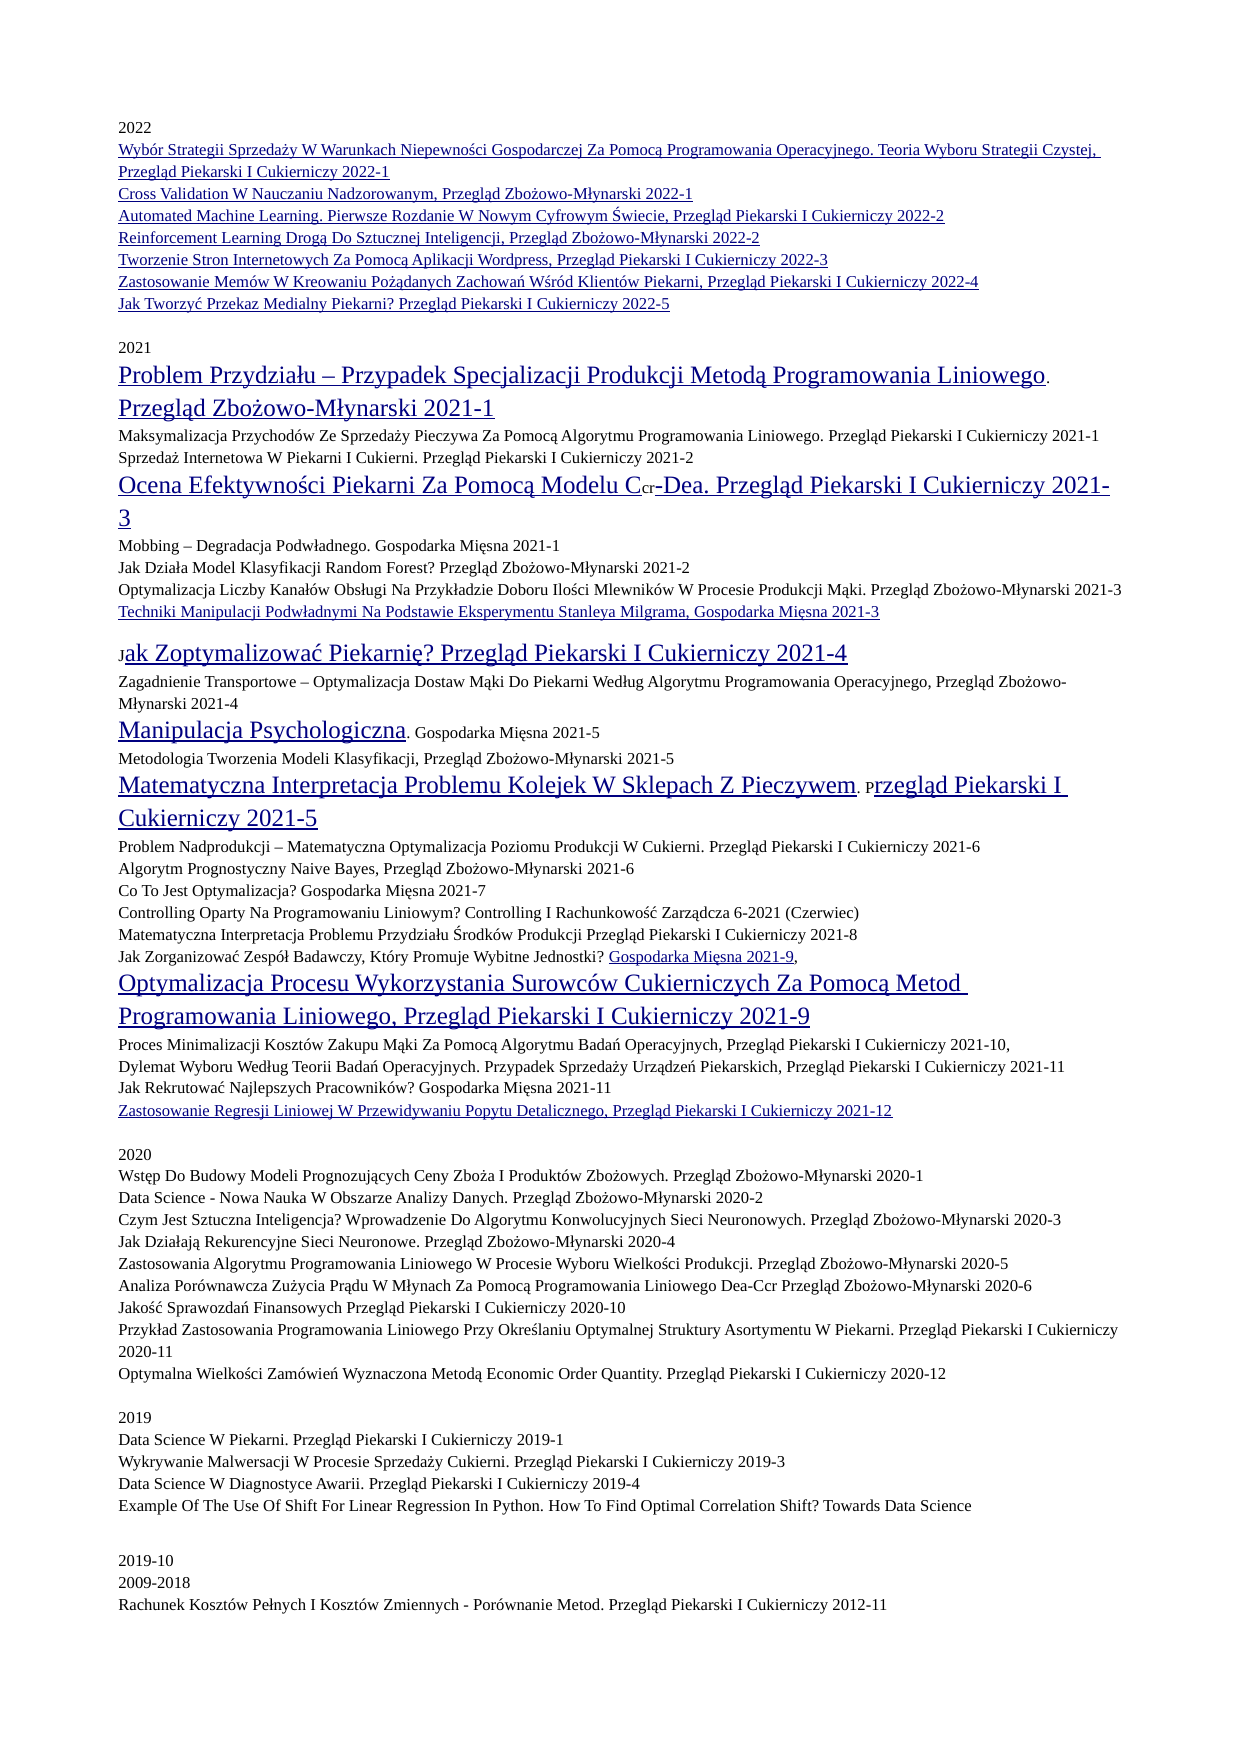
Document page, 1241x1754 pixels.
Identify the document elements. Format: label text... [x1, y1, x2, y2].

text Optymalna Wielkości Zamówień Wyznaczona Metodą Economic Order Quantity. Przegląd Piekarski I Cukierniczy 2020-12 [118, 1364, 1122, 1383]
text Zastosowanie Regresji Liniowej W Przewidywaniu Popytu Detalicznego, Przegląd Piekarski I Cukierniczy 2021-12 [118, 1100, 1122, 1119]
text Jak Działa Model Klasyfikacji Random Forest? Przegląd Zbożowo-Młynarski 2021-2 [118, 558, 1122, 577]
text Tworzenie Stron Internetowych Za Pomocą Aplikacji Wordpress, Przegląd Piekarski I Cukierniczy 2022-3 [118, 250, 1122, 269]
text Wykrywanie Malwersacji W Procesie Sprzedaży Cukierni. Przegląd Piekarski I Cukierniczy 2019-3 [118, 1452, 1122, 1471]
text Techniki Manipulacji Podwładnymi Na Podstawie Eksperymentu Stanleya Milgrama, Gospodarka Mięsna 2021-3 [118, 602, 1122, 621]
text Zagadnienie Transportowe – Optymalizacja Dostaw Mąki Do Piekarni Według Algorytmu Programowania Operacyjnego, Przegląd Zbożowo-Młynarski 2021-4 [118, 671, 1122, 713]
text Algorytm Prognostyczny Naive Bayes, Przegląd Zbożowo-Młynarski 2021-6 [118, 858, 1122, 878]
text Mobbing – Degradacja Podwładnego. Gospodarka Mięsna 2021-1 [118, 536, 1122, 555]
text Data Science W Piekarni. Przegląd Piekarski I Cukierniczy 2019-1 [118, 1430, 1122, 1449]
text Maksymalizacja Przychodów Ze Sprzedaży Pieczywa Za Pomocą Algorytmu Programowania Liniowego. Przegląd Piekarski I Cukierniczy 2021-1 [118, 426, 1122, 445]
text Rachunek Kosztów Pełnych I Kosztów Zmiennych - Porównanie Metod. Przegląd Piekarski I Cukierniczy 2012-11 [118, 1595, 1122, 1614]
text Data Science - Nowa Nauka W Obszarze Analizy Danych. Przegląd Zbożowo-Młynarski 2020-2 [118, 1188, 1122, 1207]
text Matematyczna Interpretacja Problemu Kolejek W Sklepach Z Pieczywem. Przegląd Piekarski I Cukierniczy 2021-5 [118, 770, 1122, 832]
text 2019-10 [118, 1551, 1122, 1570]
text Wybór Strategii Sprzedaży W Warunkach Niepewności Gospodarczej Za Pomocą Programowania Operacyjnego. Teoria Wyboru Strategii Czystej, Przegląd Piekarski I Cukierniczy 2022-1 [118, 140, 1122, 181]
text Controlling Oparty Na Programowaniu Liniowym? Controlling I Rachunkowość Zarządcza 6-2021 (Czerwiec) [118, 902, 1122, 922]
text Wstęp Do Budowy Modeli Prognozujących Ceny Zboża I Produktów Zbożowych. Przegląd Zbożowo-Młynarski 2020-1 [118, 1166, 1122, 1185]
text Jak Rekrutować Najlepszych Pracowników? Gospodarka Mięsna 2021-11 [118, 1078, 1122, 1097]
text Jakość Sprawozdań Finansowych Przegląd Piekarski I Cukierniczy 2020-10 [118, 1298, 1122, 1317]
text Cross Validation W Nauczaniu Nadzorowanym, Przegląd Zbożowo-Młynarski 2022-1 [118, 184, 1122, 203]
text Example Of The Use Of Shift For Linear Regression In Python. How To Find Optimal Correlation Shift? Towards Data Science [118, 1496, 1122, 1515]
text Czym Jest Sztuczna Inteligencja? Wprowadzenie Do Algorytmu Konwolucyjnych Sieci Neuronowych. Przegląd Zbożowo-Młynarski 2020-3 [118, 1210, 1122, 1229]
text Metodologia Tworzenia Modeli Klasyfikacji, Przegląd Zbożowo-Młynarski 2021-5 [118, 748, 1122, 768]
text Proces Minimalizacji Kosztów Zakupu Mąki Za Pomocą Algorytmu Badań Operacyjnych, Przegląd Piekarski I Cukierniczy 2021-10, [118, 1034, 1122, 1053]
text Zastosowania Algorytmu Programowania Liniowego W Procesie Wyboru Wielkości Produkcji. Przegląd Zbożowo-Młynarski 2020-5 [118, 1254, 1122, 1273]
text Jak Działają Rekurencyjne Sieci Neuronowe. Przegląd Zbożowo-Młynarski 2020-4 [118, 1232, 1122, 1251]
text 2022 [118, 118, 1122, 137]
text Jak Tworzyć Przekaz Medialny Piekarni? Przegląd Piekarski I Cukierniczy 2022-5 [118, 294, 1122, 313]
text Optymalizacja Procesu Wykorzystania Surowców Cukierniczych Za Pomocą Metod Programowania Liniowego, Przegląd Piekarski I Cukierniczy 2021-9 [118, 968, 1122, 1030]
text Zastosowanie Memów W Kreowaniu Pożądanych Zachowań Wśród Klientów Piekarni, Przegląd Piekarski I Cukierniczy 2022-4 [118, 272, 1122, 291]
text Przykład Zastosowania Programowania Liniowego Przy Określaniu Optymalnej Struktury Asortymentu W Piekarni. Przegląd Piekarski I Cukierniczy 2020-11 [118, 1320, 1122, 1361]
text Jak Zoptymalizować Piekarnię? Przegląd Piekarski I Cukierniczy 2021-4 [118, 638, 1122, 667]
text Problem Nadprodukcji – Matematyczna Optymalizacja Poziomu Produkcji W Cukierni. Przegląd Piekarski I Cukierniczy 2021-6 [118, 836, 1122, 856]
text Sprzedaż Internetowa W Piekarni I Cukierni. Przegląd Piekarski I Cukierniczy 2021-2 [118, 448, 1122, 467]
text Jak Zorganizować Zespół Badawczy, Który Promuje Wybitne Jednostki? Gospodarka Mięsna 2021-9, [118, 946, 1122, 966]
text Automated Machine Learning. Pierwsze Rozdanie W Nowym Cyfrowym Świecie, Przegląd Piekarski I Cukierniczy 2022-2 [118, 206, 1122, 225]
text Problem Przydziału – Przypadek Specjalizacji Produkcji Metodą Programowania Liniowego. Przegląd Zbożowo-Młynarski 2021-1 [118, 360, 1122, 422]
text 2009-2018 [118, 1573, 1122, 1592]
text Reinforcement Learning Drogą Do Sztucznej Inteligencji, Przegląd Zbożowo-Młynarski 2022-2 [118, 228, 1122, 247]
text Manipulacja Psychologiczna. Gospodarka Mięsna 2021-5 [118, 715, 1122, 744]
text Ocena Efektywności Piekarni Za Pomocą Modelu Ccr-Dea. Przegląd Piekarski I Cukierniczy 2021-3 [118, 470, 1122, 532]
text Matematyczna Interpretacja Problemu Przydziału Środków Produkcji Przegląd Piekarski I Cukierniczy 2021-8 [118, 924, 1122, 943]
text 2021 [118, 338, 1122, 357]
text Co To Jest Optymalizacja? Gospodarka Mięsna 2021-7 [118, 880, 1122, 899]
text 2020 [118, 1144, 1122, 1163]
text Dylemat Wyboru Według Teorii Badań Operacyjnych. Przypadek Sprzedaży Urządzeń Piekarskich, Przegląd Piekarski I Cukierniczy 2021-11 [118, 1056, 1122, 1076]
text Data Science W Diagnostyce Awarii. Przegląd Piekarski I Cukierniczy 2019-4 [118, 1474, 1122, 1493]
text Optymalizacja Liczby Kanałów Obsługi Na Przykładzie Doboru Ilości Mlewników W Procesie Produkcji Mąki. Przegląd Zbożowo-Młynarski 2021-3 [118, 580, 1122, 599]
text Analiza Porównawcza Zużycia Prądu W Młynach Za Pomocą Programowania Liniowego Dea-Ccr Przegląd Zbożowo-Młynarski 2020-6 [118, 1276, 1122, 1295]
text 2019 [118, 1408, 1122, 1427]
